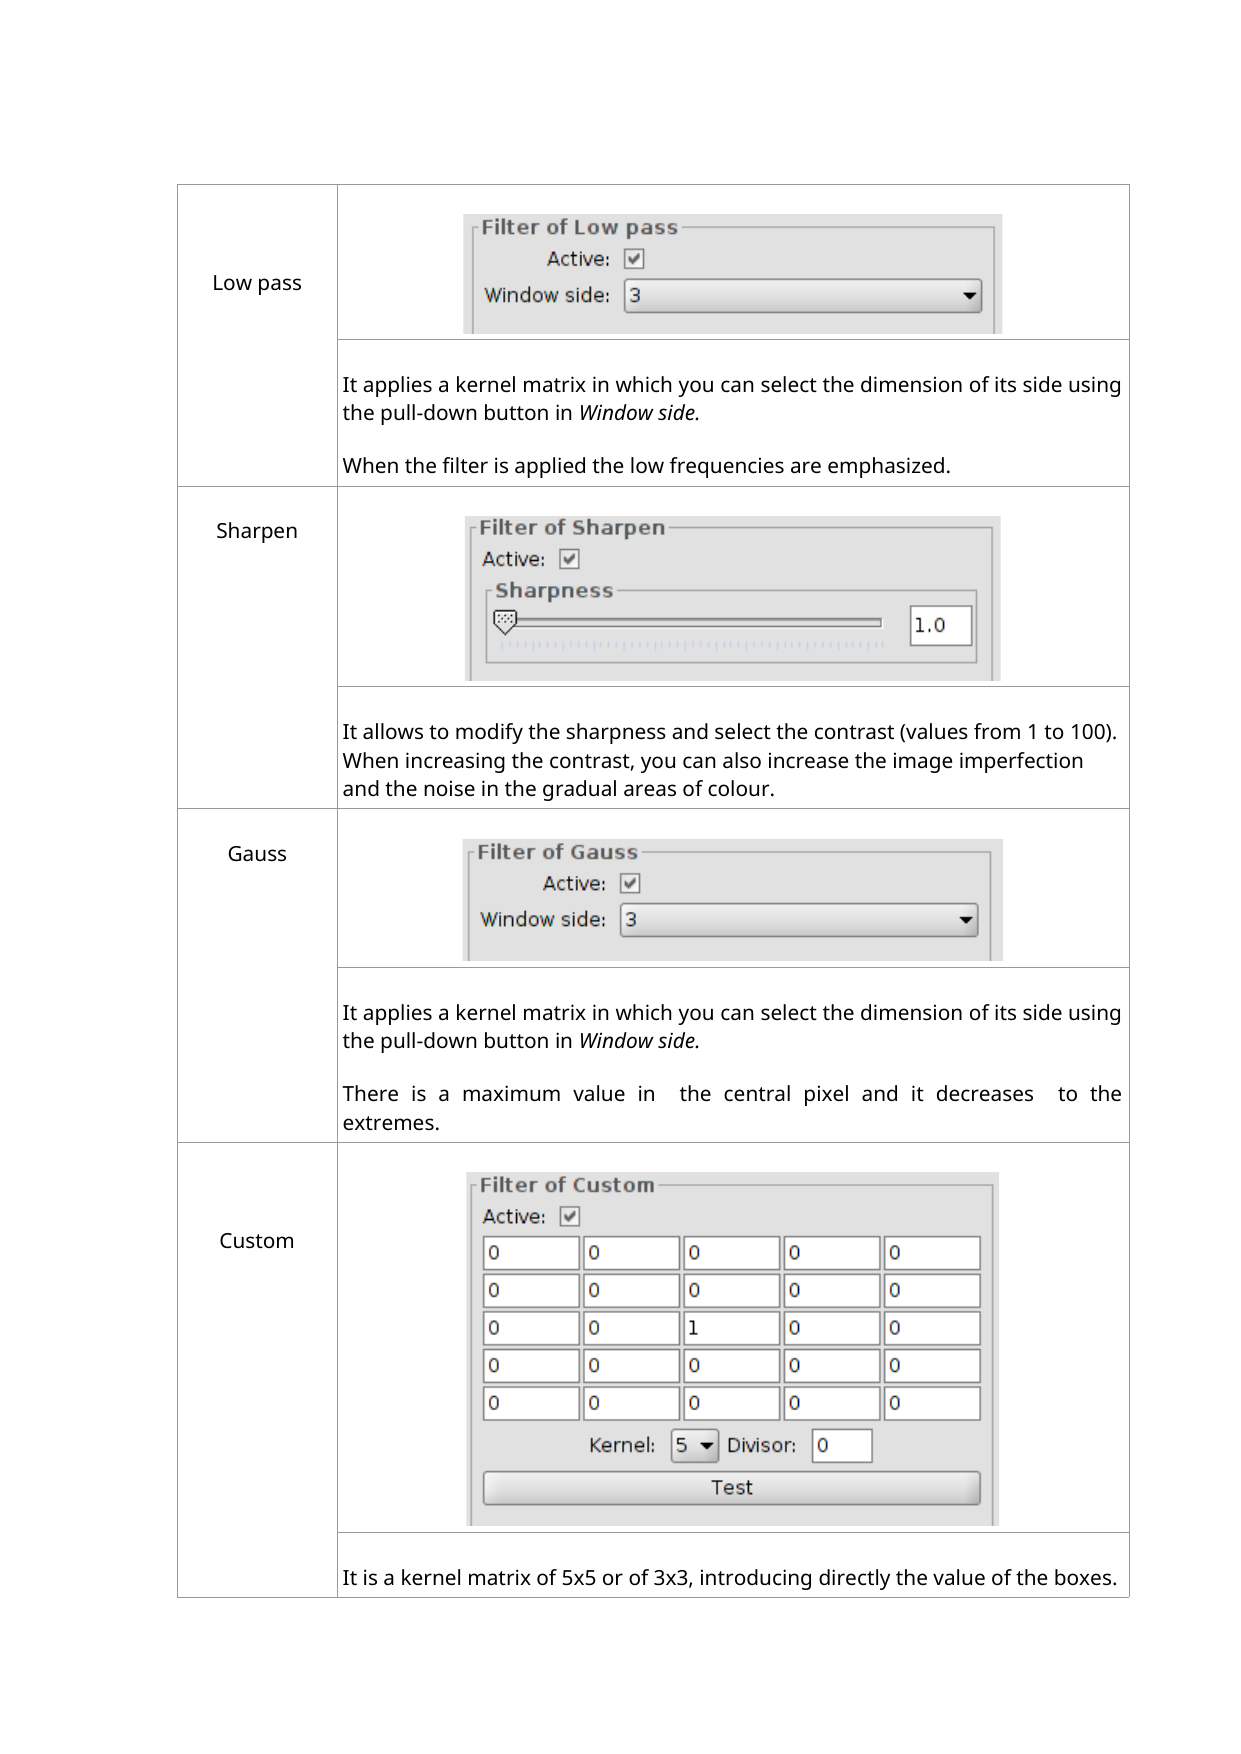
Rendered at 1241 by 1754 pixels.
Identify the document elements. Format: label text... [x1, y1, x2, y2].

table_cell [338, 487, 1129, 686]
table_cell Gauss [178, 809, 337, 1142]
table_cell [338, 1143, 1129, 1532]
table_cell [338, 185, 1129, 339]
table_cell It is a kernel matrix of 5x5 or of 3x3, introducing directly the value of the boxes. [338, 1533, 1129, 1597]
picture [464, 516, 1001, 681]
picture [462, 839, 1004, 961]
table_cell Sharpen [178, 487, 337, 808]
table_cell It applies a kernel matrix in which you can select the dimension of its side using the pull-down button in Window side. There is a maximum value in the central pixel and it decreases to the extremes. [338, 968, 1129, 1142]
table_cell Low pass [178, 185, 337, 486]
table_cell It allows to modify the sharpness and select the contrast (values from 1 to 100). When increasing the contrast, you can also increase the image imperfection and the noise in the gradual areas of colour. [338, 687, 1129, 808]
picture [463, 214, 1003, 334]
picture [466, 1172, 1000, 1526]
table_cell Custom [178, 1143, 337, 1597]
table_cell It applies a kernel matrix in which you can select the dimension of its side using the pull-down button in Window side. When the filter is applied the low frequencies are emphasized. [338, 340, 1129, 486]
table_cell [338, 809, 1129, 967]
